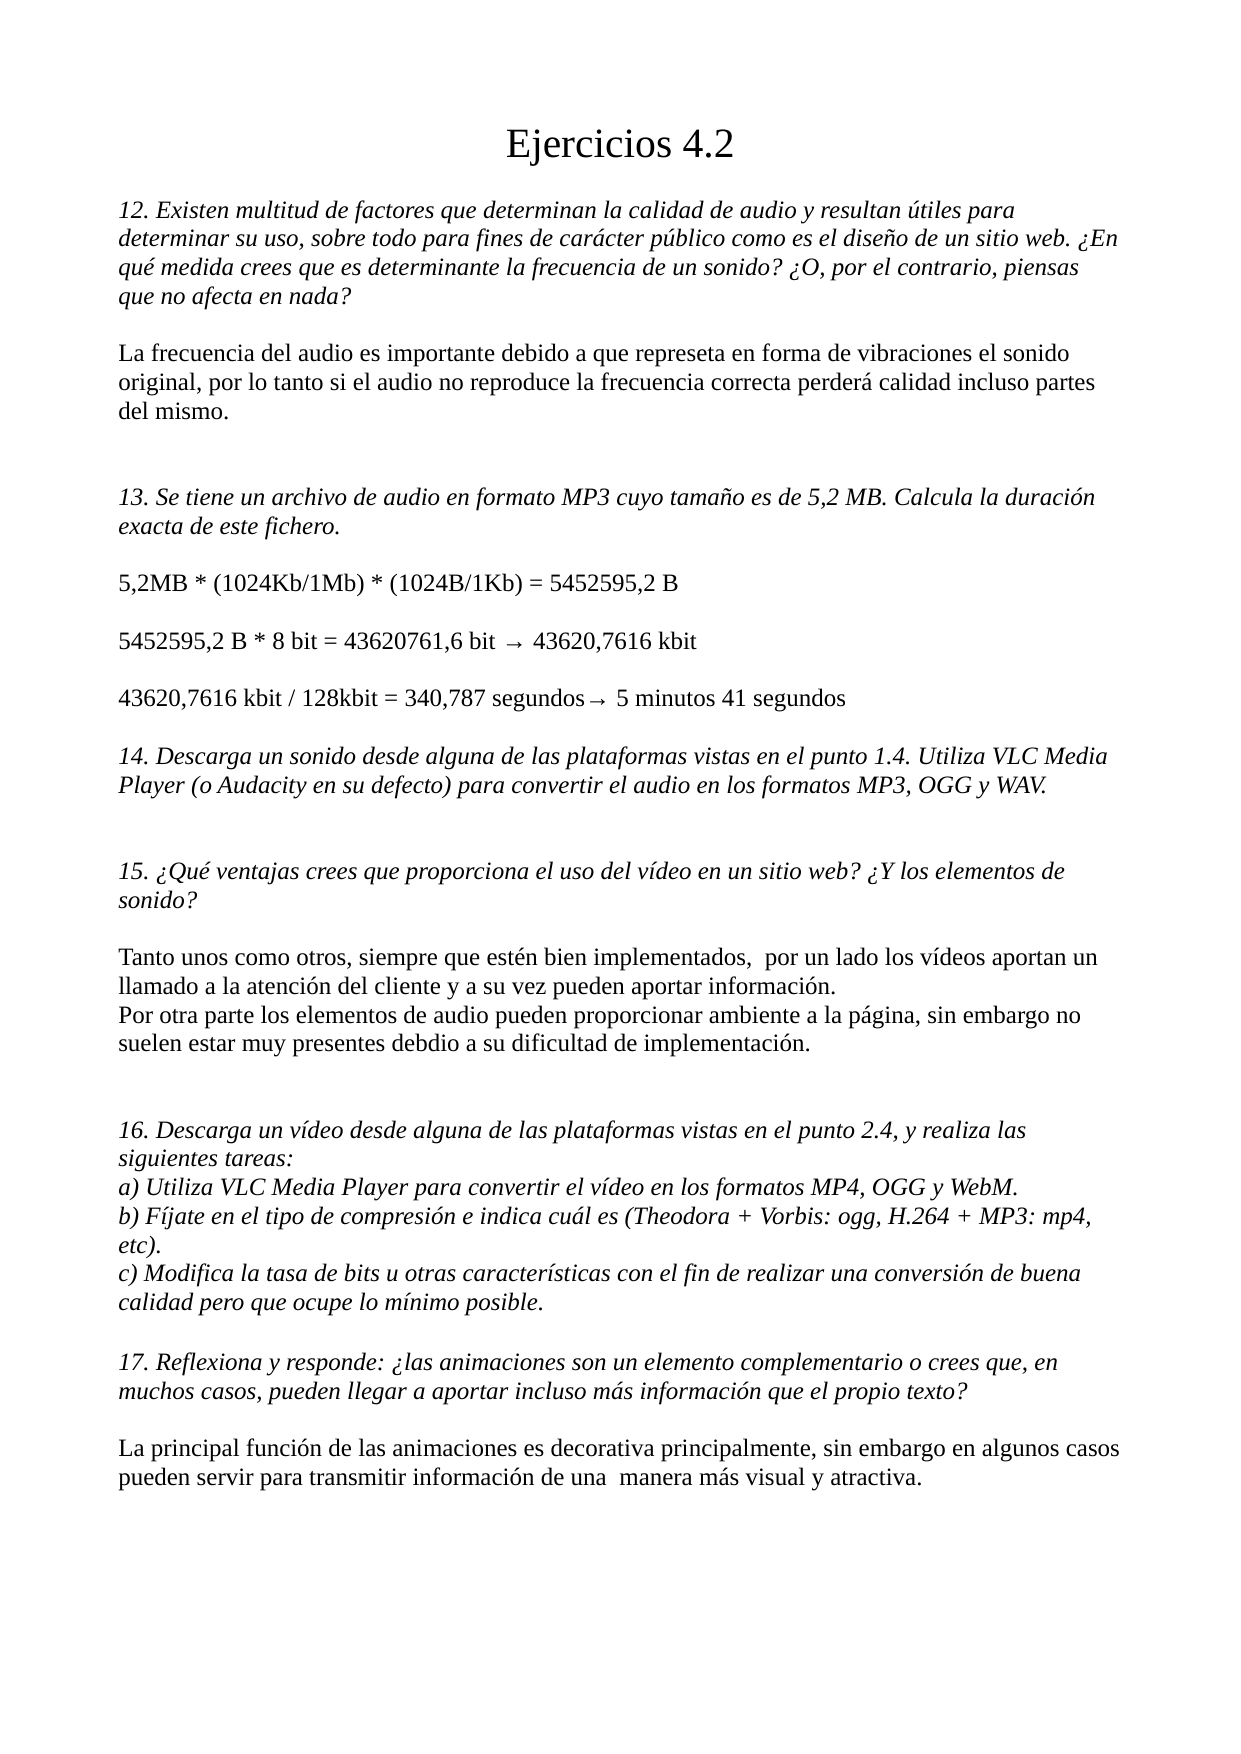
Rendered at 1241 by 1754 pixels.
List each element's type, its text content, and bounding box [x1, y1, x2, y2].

text a) Utiliza VLC Media Player para convertir el vídeo en los formatos MP4, OGG y WebM. [118, 1172, 1122, 1201]
text Tanto unos como otros, siempre que estén bien implementados, por un lado los vídeos aportan un llamado a la atención del cliente y a su vez pueden aportar información. [118, 942, 1122, 1000]
text 17. Reflexiona y responde: ¿las animaciones son un elemento complementario o crees que, en muchos casos, pueden llegar a aportar incluso más información que el propio texto? [118, 1347, 1122, 1405]
text Ejercicios 4.2 [118, 118, 1122, 166]
text 43620,7616 kbit / 128kbit = 340,787 segundos→ 5 minutos 41 segundos [118, 683, 1122, 712]
text 12. Existen multitud de factores que determinan la calidad de audio y resultan útiles para determinar su uso, sobre todo para fines de carácter público como es el diseño de un sitio web. ¿En qué medida crees que es determinante la frecuencia de un sonido? ¿O, por el contrario, piensas que no afecta en nada? [118, 195, 1122, 310]
text 15. ¿Qué ventajas crees que proporciona el uso del vídeo en un sitio web? ¿Y los elementos de sonido? [118, 856, 1122, 913]
text b) Fíjate en el tipo de compresión e indica cuál es (Theodora + Vorbis: ogg, H.264 + MP3: mp4, etc). [118, 1201, 1122, 1258]
text c) Modifica la tasa de bits u otras características con el fin de realizar una conversión de buena calidad pero que ocupe lo mínimo posible. [118, 1258, 1122, 1316]
text Por otra parte los elementos de audio pueden proporcionar ambiente a la página, sin embargo no suelen estar muy presentes debdio a su dificultad de implementación. [118, 1000, 1122, 1057]
text La principal función de las animaciones es decorativa principalmente, sin embargo en algunos casos pueden servir para transmitir información de una manera más visual y atractiva. [118, 1433, 1122, 1491]
text 16. Descarga un vídeo desde alguna de las plataformas vistas en el punto 2.4, y realiza las siguientes tareas: [118, 1115, 1122, 1172]
text 14. Descarga un sonido desde alguna de las plataformas vistas en el punto 1.4. Utiliza VLC Media Player (o Audacity en su defecto) para convertir el audio en los formatos MP3, OGG y WAV. [118, 741, 1122, 798]
text La frecuencia del audio es importante debido a que represeta en forma de vibraciones el sonido original, por lo tanto si el audio no reproduce la frecuencia correcta perderá calidad incluso partes del mismo. [118, 338, 1122, 425]
text 5,2MB * (1024Kb/1Mb) * (1024B/1Kb) = 5452595,2 B [118, 568, 1122, 597]
text 5452595,2 B * 8 bit = 43620761,6 bit → 43620,7616 kbit [118, 626, 1122, 655]
text 13. Se tiene un archivo de audio en formato MP3 cuyo tamaño es de 5,2 MB. Calcula la duración exacta de este fichero. [118, 482, 1122, 540]
